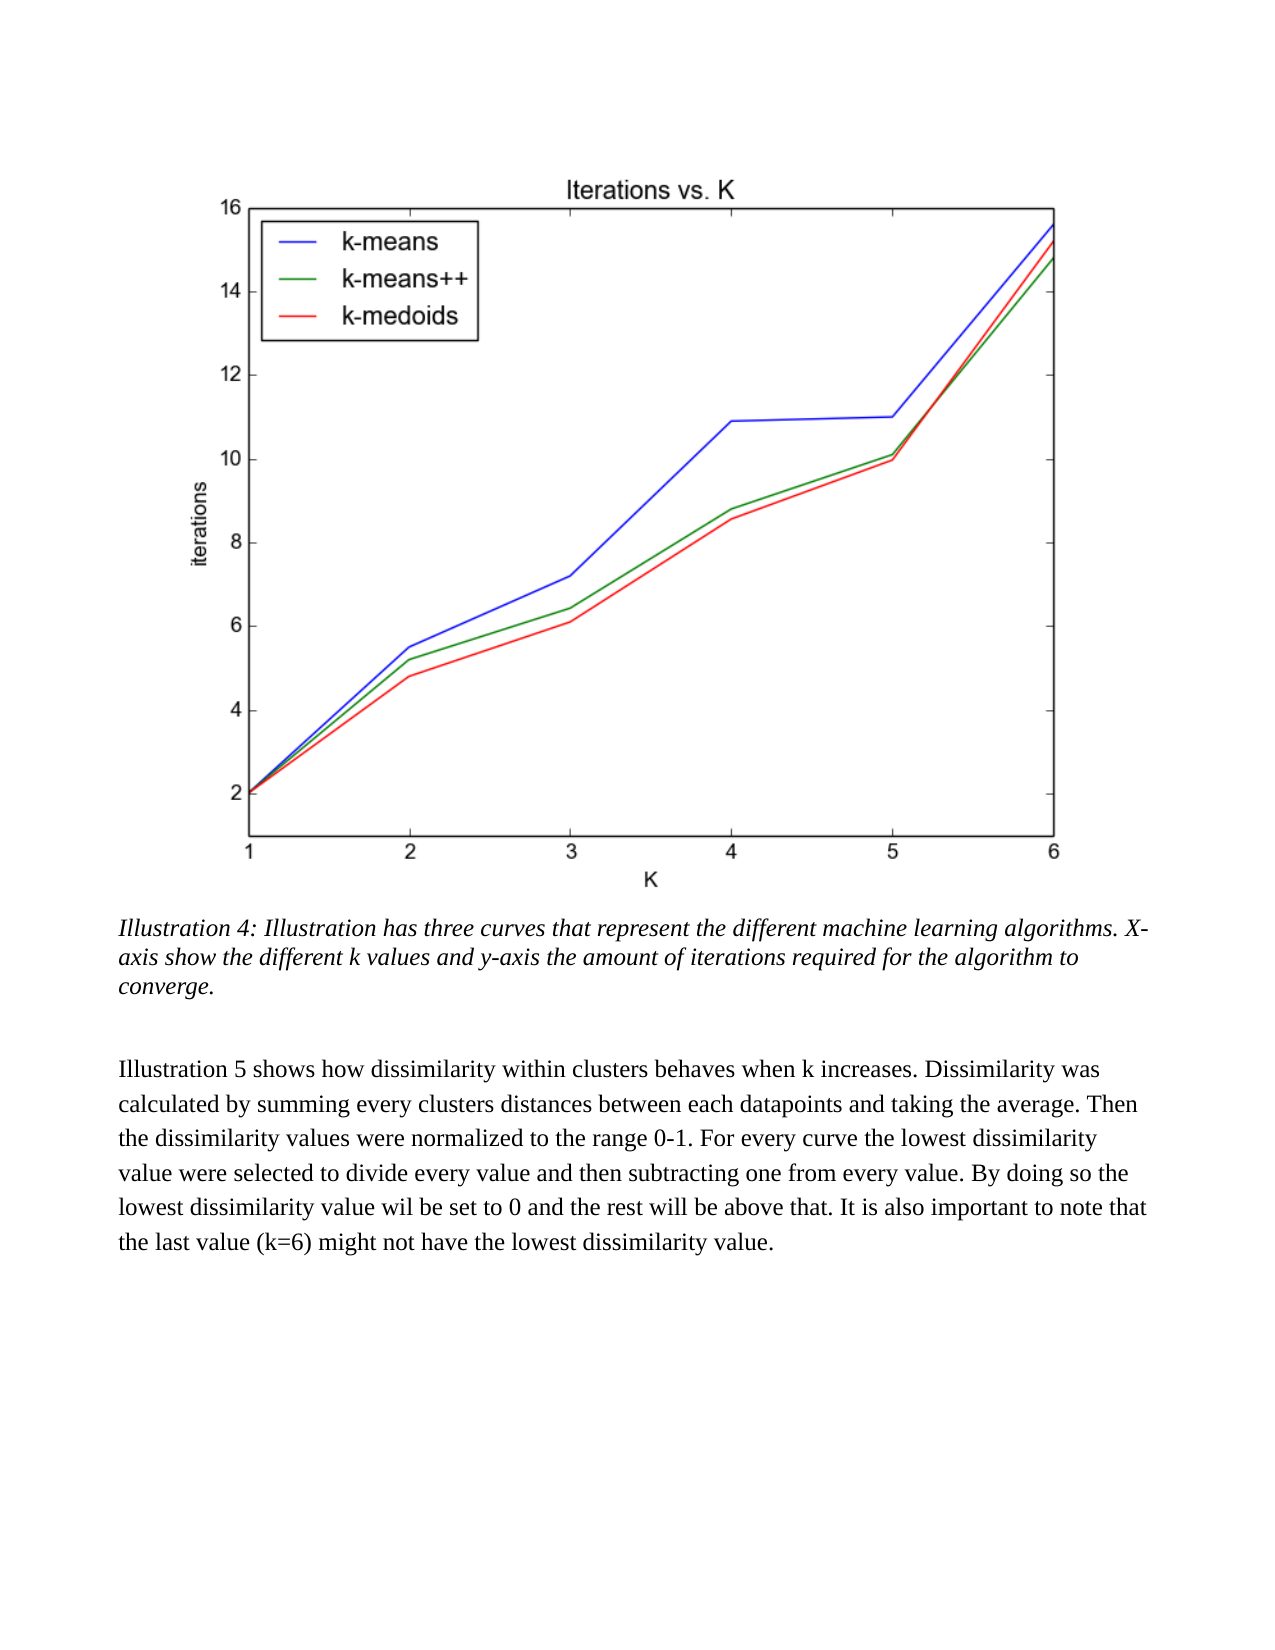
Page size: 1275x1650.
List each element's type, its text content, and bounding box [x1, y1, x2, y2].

text Illustration 5 shows how dissimilarity within clusters behaves when k increases. Dissimilarity was calculated by summing every clusters distances between each datapoints and taking the average. Then the dissimilarity values were normalized to the range 0-1. For every curve the lowest dissimilarity value were selected to divide every value and then subtracting one from every value. By doing so the lowest dissimilarity value wil be set to 0 and the rest will be above that. It is also important to note that the last value (k=6) might not have the lowest dissimilarity value. [118, 1054, 1157, 1256]
text Illustration 4: Illustration has three curves that represent the different machine learning algorithms. X-axis show the different k values and y-axis the amount of iterations required for the algorithm to converge. [118, 914, 1157, 1000]
picture [118, 130, 1157, 914]
